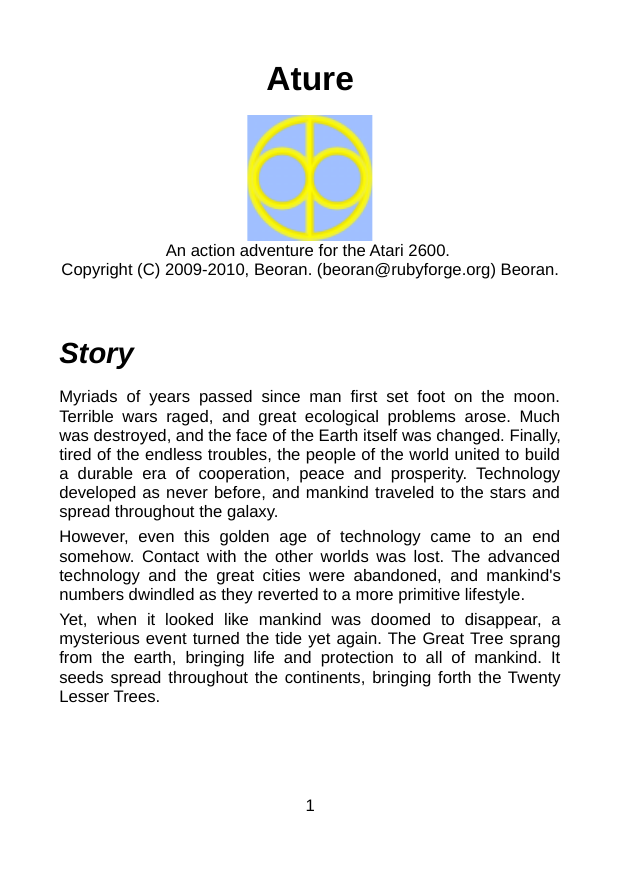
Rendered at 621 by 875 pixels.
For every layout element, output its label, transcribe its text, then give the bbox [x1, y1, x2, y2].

text An action adventure for the Atari 2600. Copyright (C) 2009-2010, Beoran. (beoran@rubyforge.org) Beoran. [59, 115, 561, 279]
text However, even this golden age of technology came to an end somehow. Contact with the other worlds was lost. The advanced technology and the great cities were abandoned, and mankind's numbers dwindled as they reverted to a more primitive lifestyle. [59, 527, 561, 604]
subtitle Ature [59, 59, 561, 98]
text Myriads of years passed since man first set foot on the moon. Terrible wars raged, and great ecological problems arose. Much was destroyed, and the face of the Earth itself was changed. Finally, tired of the endless troubles, the people of the world united to build a durable era of cooperation, peace and prosperity. Technology developed as never before, and mankind traveled to the stars and spread throughout the galaxy. [59, 387, 561, 521]
picture [247, 115, 373, 241]
text Yet, when it looked like mankind was doomed to disappear, a mysterious event turned the tide yet again. The Great Tree sprang from the earth, bringing life and protection to all of mankind. It seeds spread throughout the continents, bringing forth the Twenty Lesser Trees. [59, 610, 561, 706]
subtitle Story [59, 336, 561, 369]
